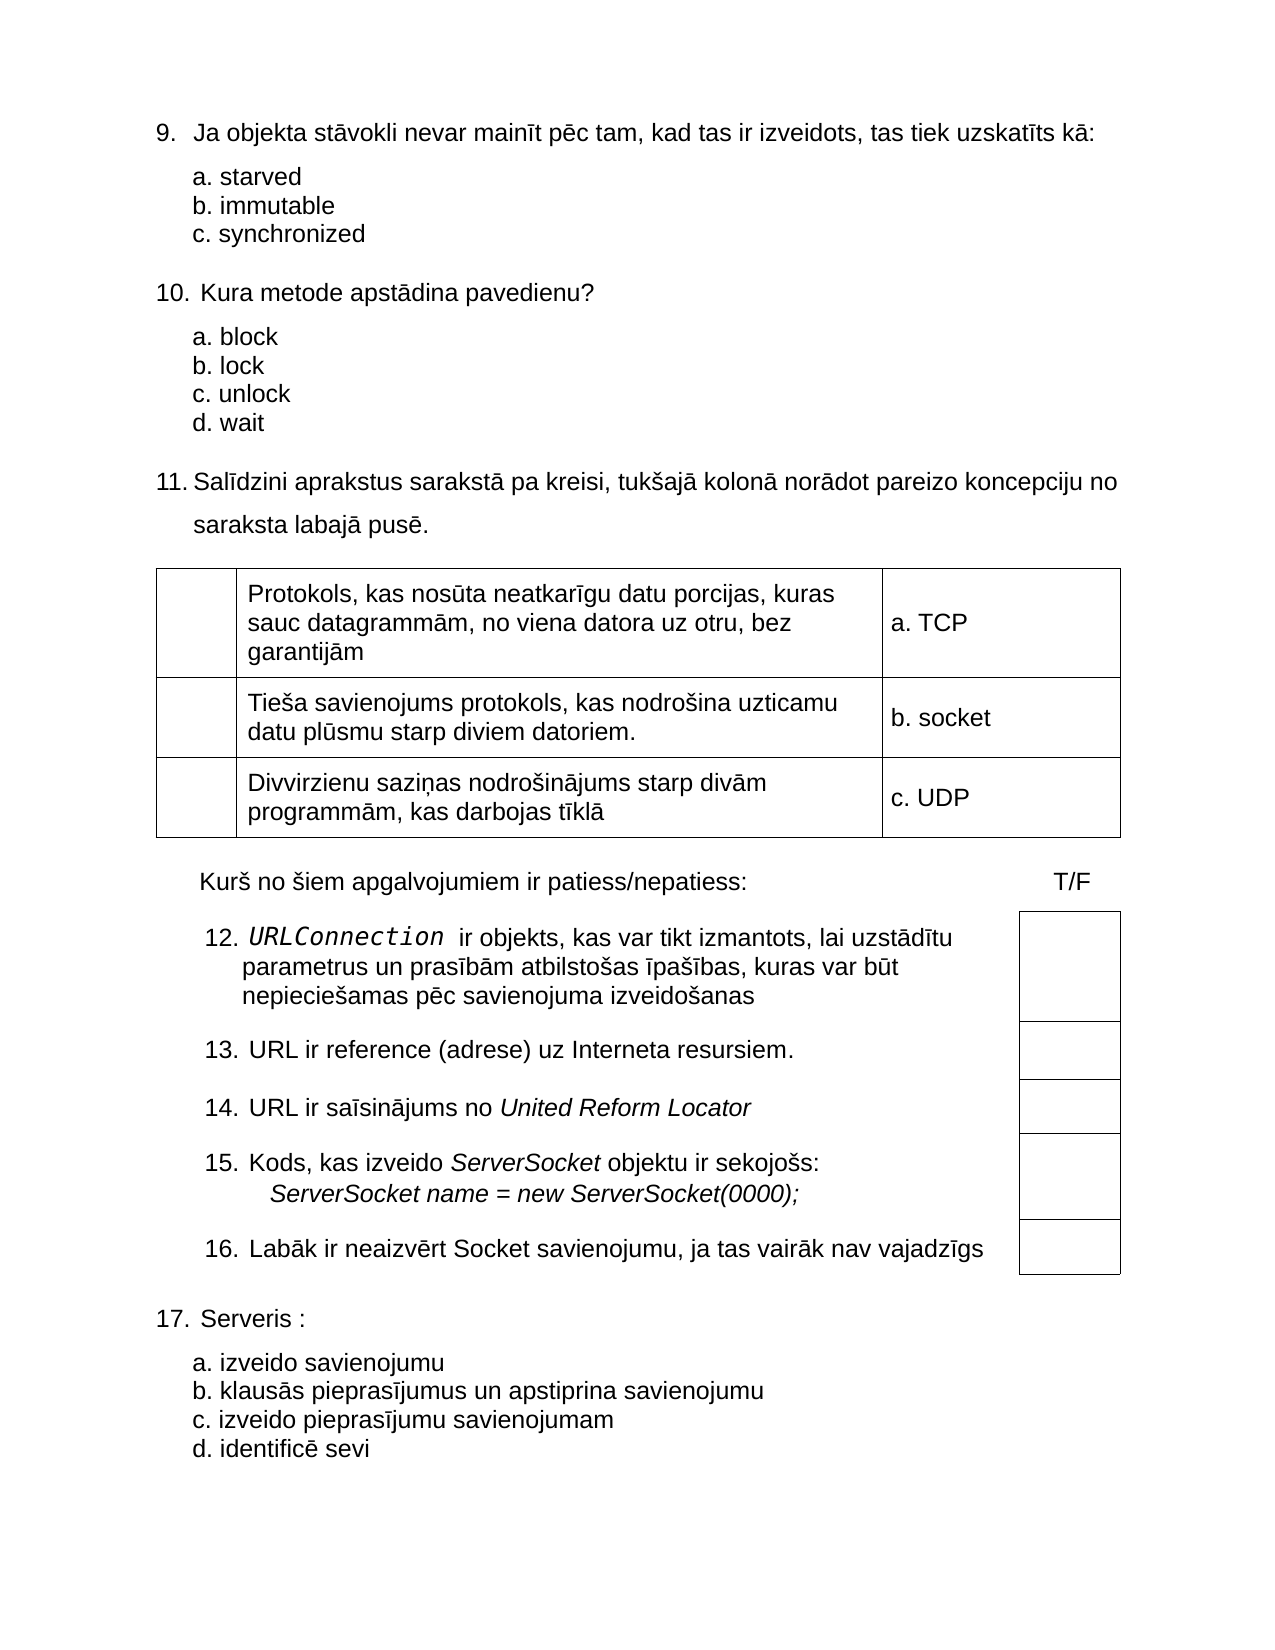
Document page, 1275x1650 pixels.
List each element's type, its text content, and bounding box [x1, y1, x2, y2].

text b. immutable [118, 191, 1157, 219]
table_header Protokols, kas nosūta neatkarīgu datu porcijas, kuras sauc datagrammām, no viena datora uz otru, bez garantijām [237, 569, 882, 677]
table_cell [1020, 1022, 1120, 1079]
table_cell Kods, kas izveido ServerSocket objektu ir sekojošs: ServerSocket name = new ServerSocket(0000); [156, 1133, 1019, 1219]
table_cell URL ir saīsinājums no United Reform Locator [156, 1079, 1019, 1133]
table_cell c. UDP [883, 758, 1120, 837]
list Ja objekta stāvokli nevar mainīt pēc tam, kad tas ir izveidots, tas tiek uzskatīts kā: [156, 118, 1157, 147]
text c. synchronized [118, 219, 1157, 248]
table_cell Tieša savienojums protokols, kas nodrošina uzticamu datu plūsmu starp diviem datoriem. [237, 678, 882, 757]
table_cell Labāk ir neaizvērt Socket savienojumu, ja tas vairāk nav vajadzīgs [156, 1219, 1019, 1274]
text Kurš no šiem apgalvojumiem ir patiess/nepatiess: T/F [193, 867, 1157, 896]
text b. lock [118, 351, 1157, 379]
table_cell [1020, 1220, 1120, 1274]
table_cell [1020, 1134, 1120, 1219]
table_cell b. socket [883, 678, 1120, 757]
table_header a. TCP [883, 569, 1120, 677]
text d. wait [118, 408, 1157, 437]
table_header [1020, 912, 1120, 1021]
table_header URLConnection ir objekts, kas var tikt izmantots, lai uzstādītu parametrus un prasībām atbilstošas īpašības, kuras var būt nepieciešamas pēc savienojuma izveidošanas [156, 911, 1019, 1021]
list Kura metode apstādina pavedienu? [156, 278, 1157, 307]
list Serveris : [156, 1304, 1157, 1332]
list Salīdzini aprakstus sarakstā pa kreisi, tukšajā kolonā norādot pareizo koncepciju no saraksta labajā pusē. [156, 467, 1157, 539]
table_cell [157, 758, 236, 837]
text c. izveido pieprasījumu savienojumam [118, 1405, 1157, 1434]
table_header [157, 569, 236, 677]
text a. block [118, 322, 1157, 351]
text d. identificē sevi [118, 1434, 1157, 1462]
table_cell [1020, 1080, 1120, 1133]
text a. izveido savienojumu [118, 1347, 1157, 1376]
text a. starved [118, 162, 1157, 191]
table_cell URL ir reference (adrese) uz Interneta resursiem. [156, 1021, 1019, 1079]
table_cell Divvirzienu saziņas nodrošinājums starp divām programmām, kas darbojas tīklā [237, 758, 882, 837]
text b. klausās pieprasījumus un apstiprina savienojumu [118, 1376, 1157, 1405]
text c. unlock [118, 379, 1157, 408]
table_cell [157, 678, 236, 757]
